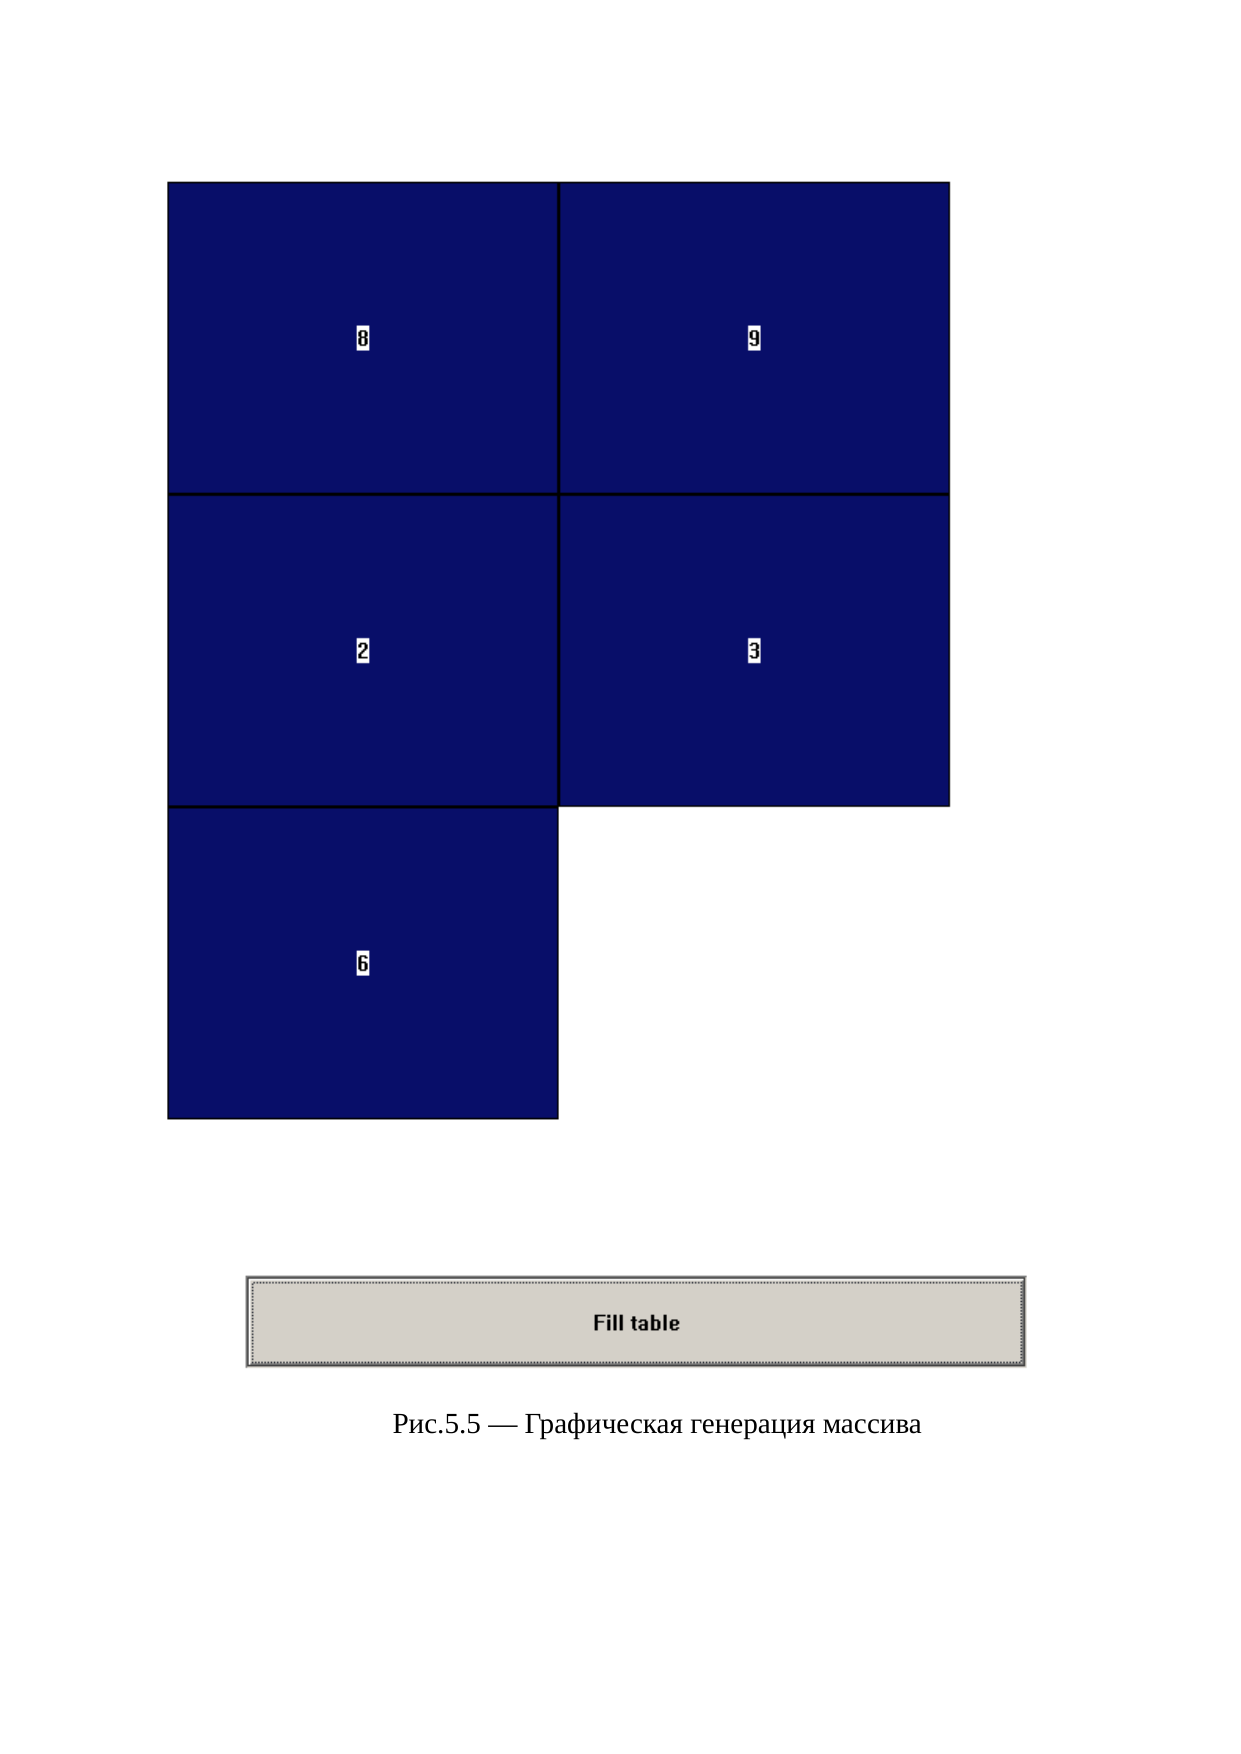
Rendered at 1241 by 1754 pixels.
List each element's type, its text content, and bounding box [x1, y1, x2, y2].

picture [142, 118, 1099, 1401]
text Рис.5.5 — Графическая генерация массива [118, 118, 1122, 1439]
